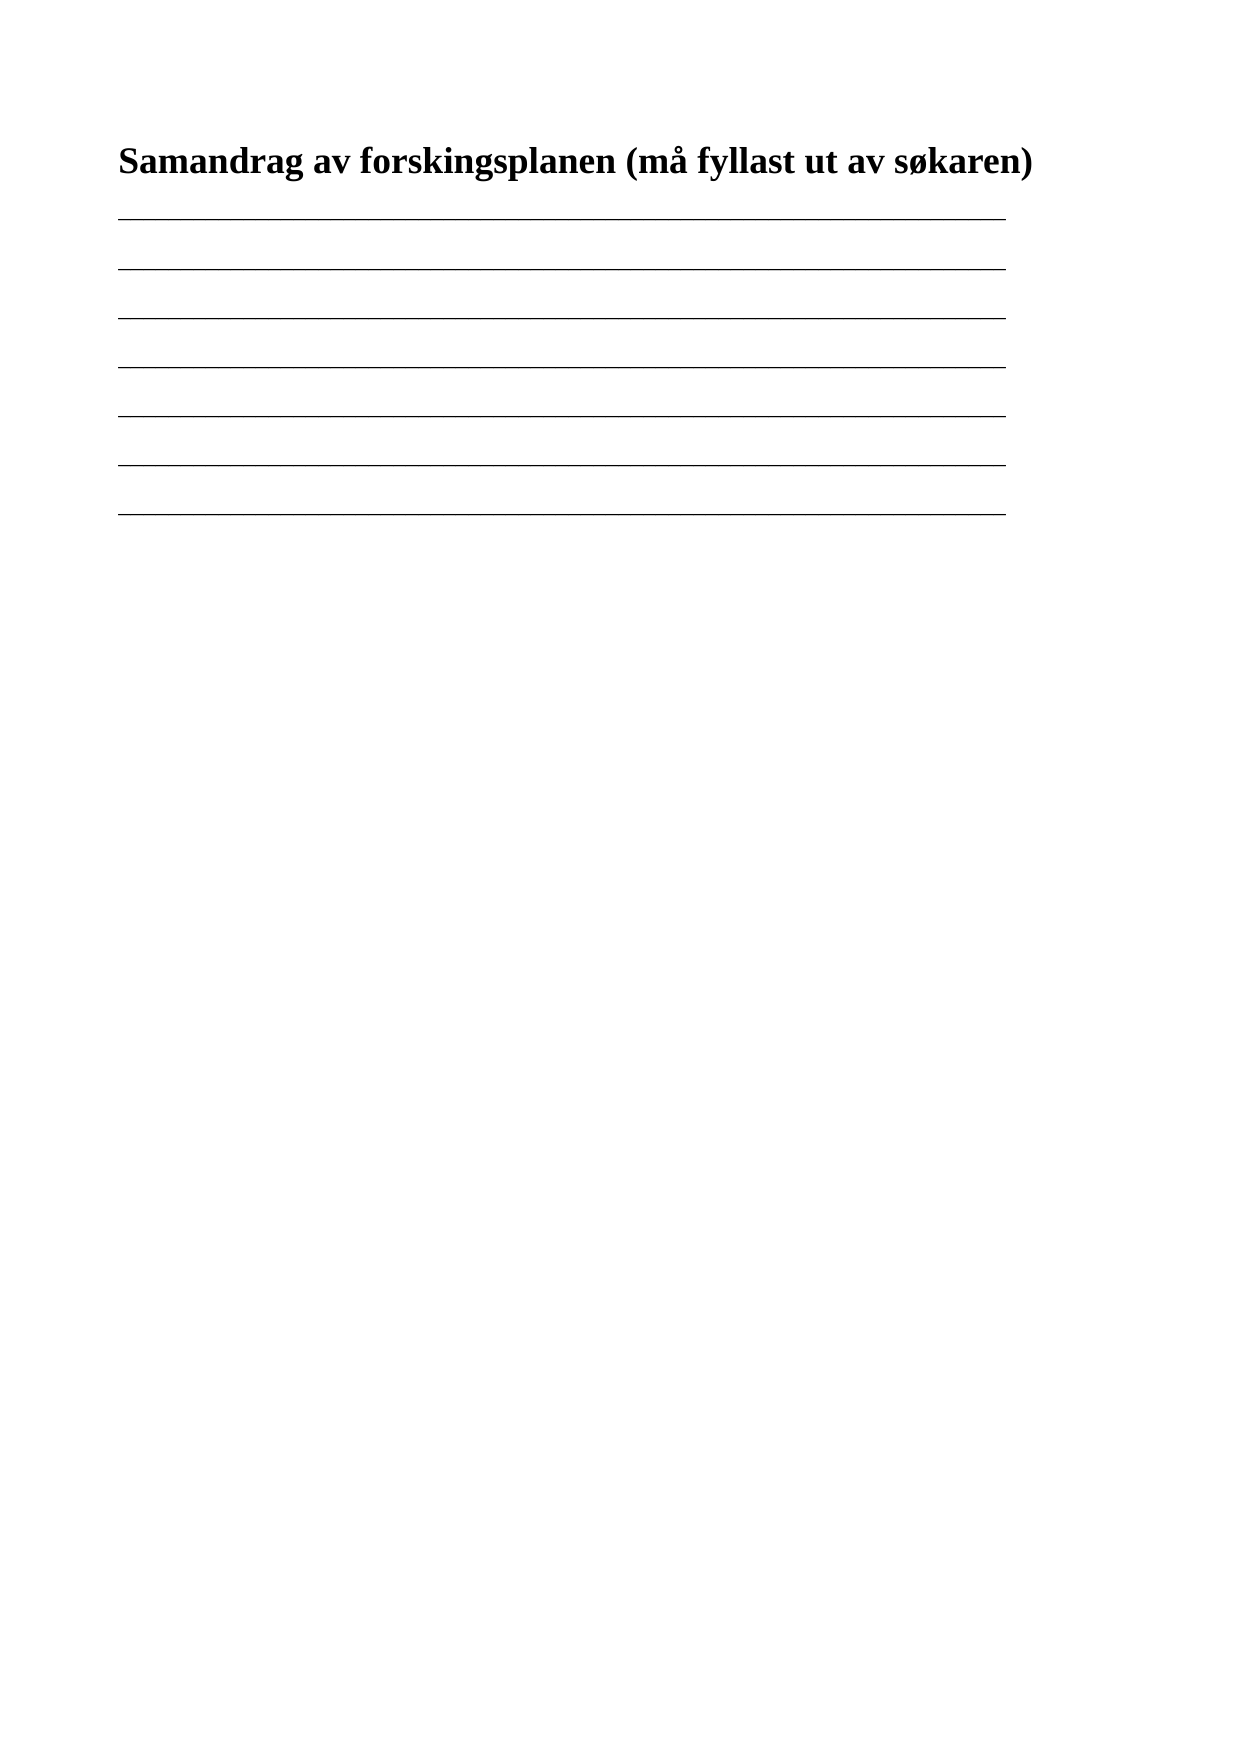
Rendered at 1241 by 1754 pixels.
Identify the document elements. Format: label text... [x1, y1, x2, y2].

text _______________________________________________________________________ [118, 194, 1122, 223]
text _______________________________________________________________________ [118, 244, 1122, 272]
text _______________________________________________________________________ [118, 293, 1122, 321]
text _______________________________________________________________________ [118, 440, 1122, 469]
text _______________________________________________________________________ [118, 489, 1122, 518]
text _______________________________________________________________________ [118, 342, 1122, 371]
text _______________________________________________________________________ [118, 391, 1122, 419]
subtitle Samandrag av forskingsplanen (må fyllast ut av søkaren) [118, 139, 1122, 182]
